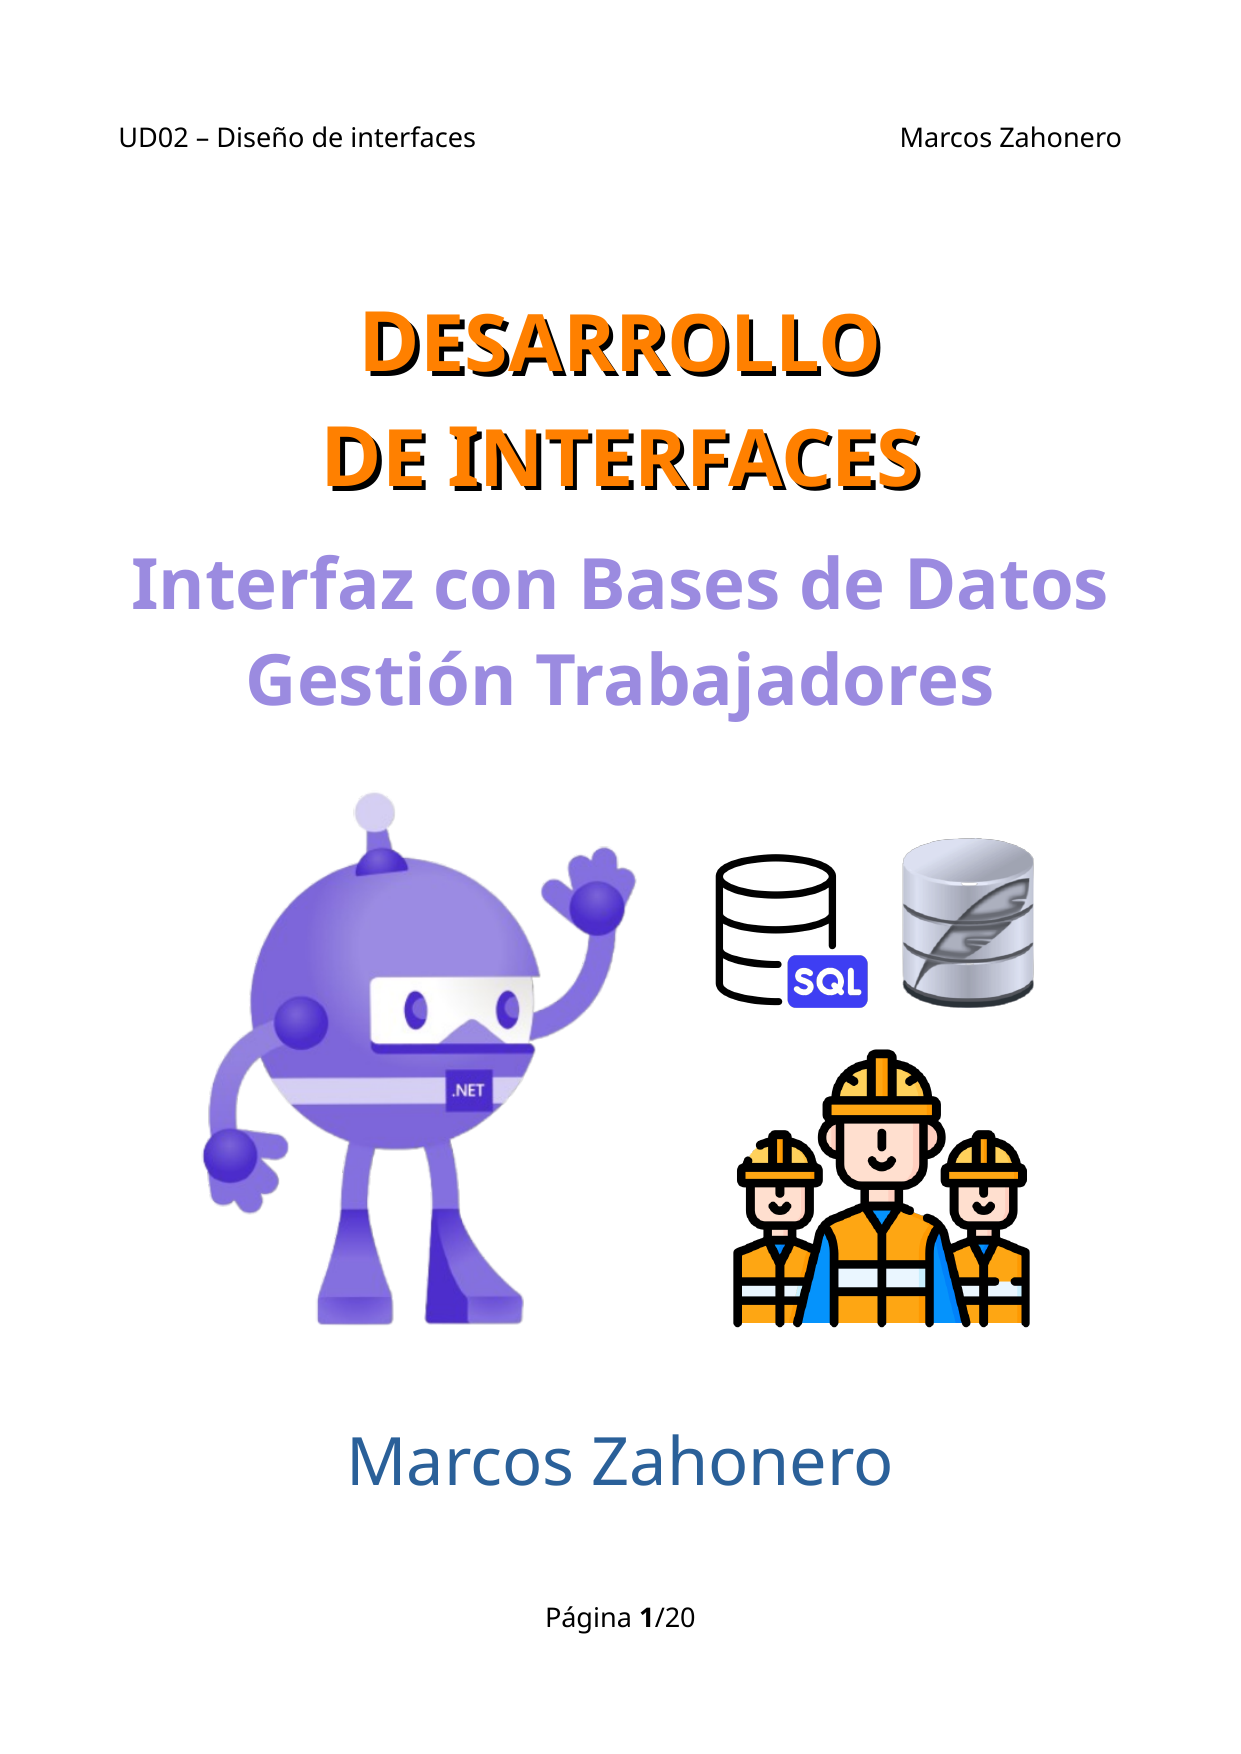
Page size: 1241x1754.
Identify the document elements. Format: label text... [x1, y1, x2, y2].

text Interfaz con Bases de Datos [118, 534, 1122, 630]
text Gestión Trabajadores [118, 630, 1122, 727]
picture [733, 1040, 1030, 1337]
picture [714, 854, 868, 1008]
picture [195, 790, 639, 1329]
picture [883, 838, 1053, 1008]
text DE INTERFACES [118, 397, 1122, 511]
text DESARROLLO [118, 278, 1122, 397]
text Marcos Zahonero [118, 1414, 1122, 1505]
